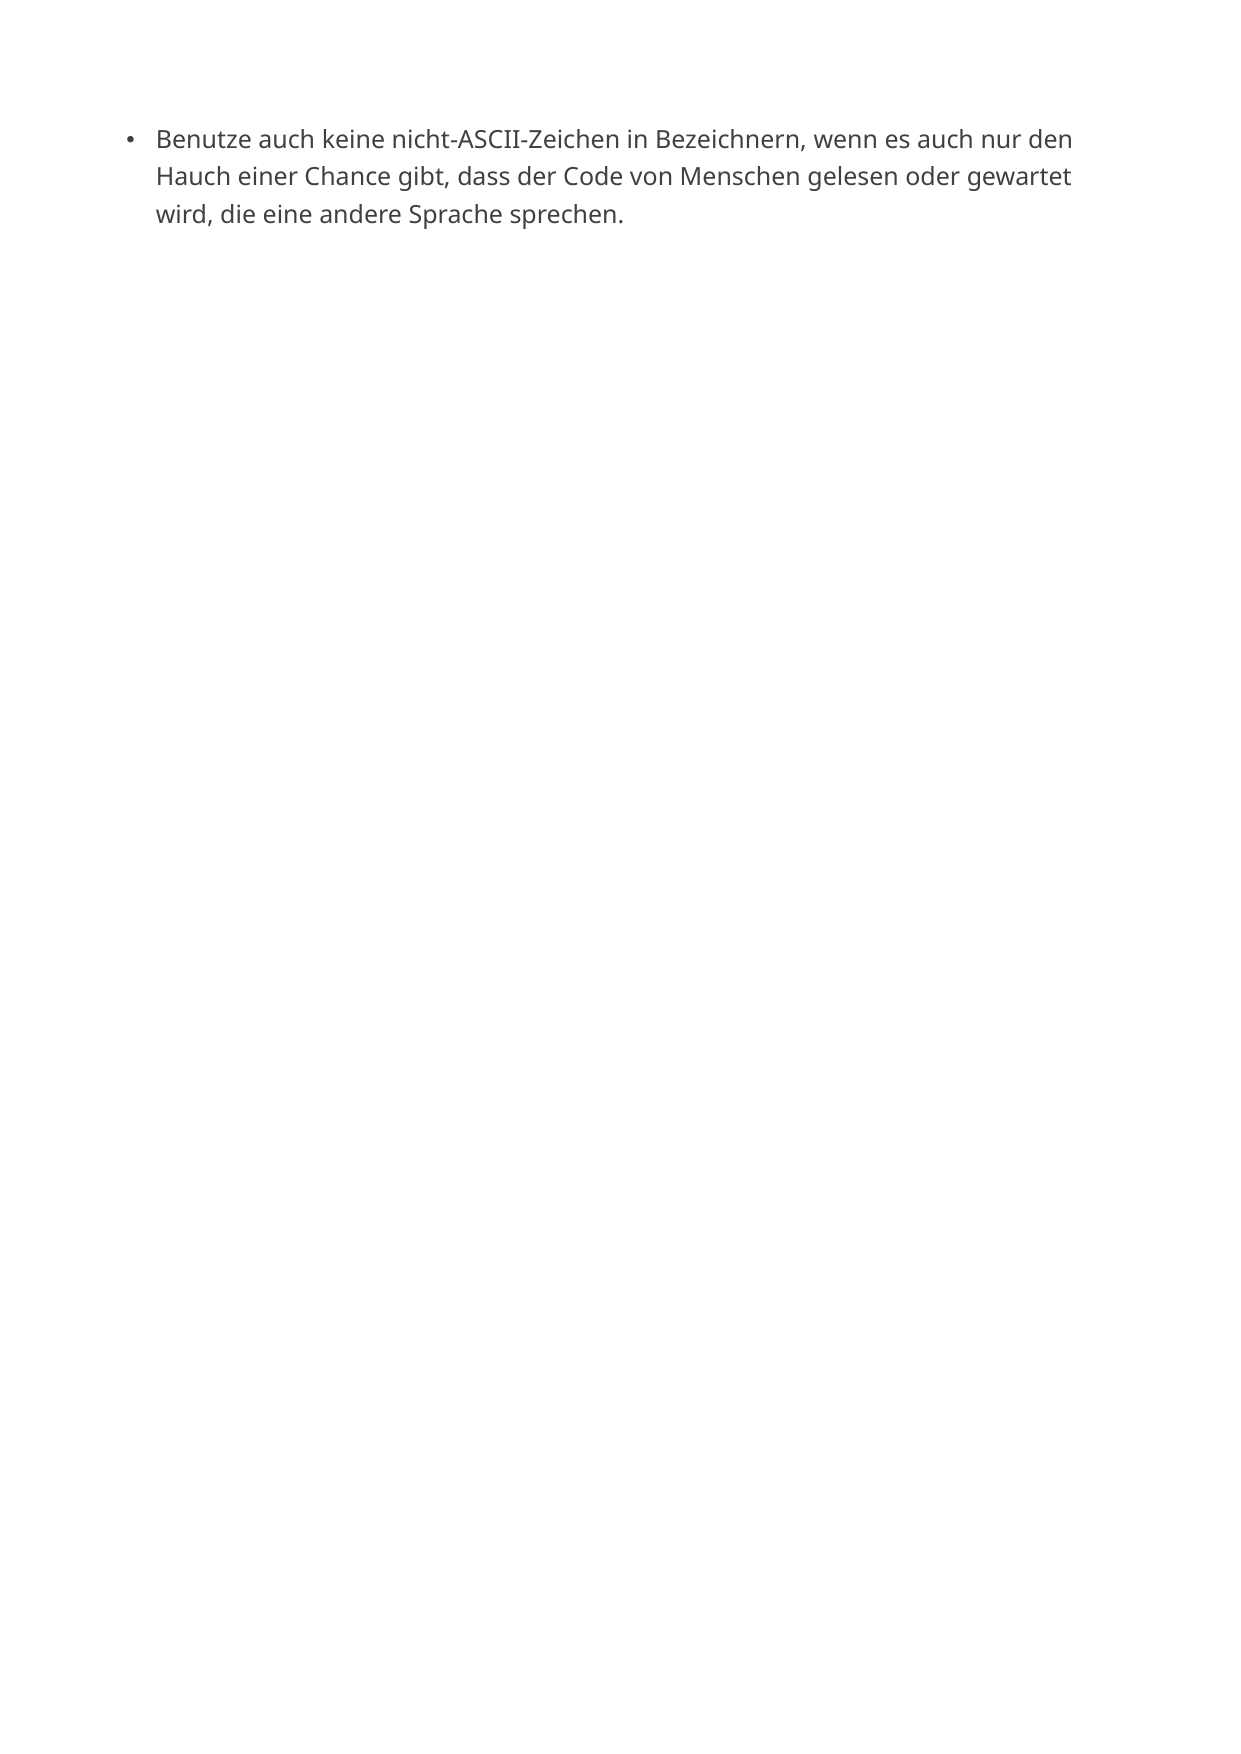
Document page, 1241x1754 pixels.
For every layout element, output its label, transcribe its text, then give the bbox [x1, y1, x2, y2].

list Benutze auch keine nicht-ASCII-Zeichen in Bezeichnern, wenn es auch nur den Hauch einer Chance gibt, dass der Code von Menschen gelesen oder gewartet wird, die eine andere Sprache sprechen. [156, 118, 1122, 231]
